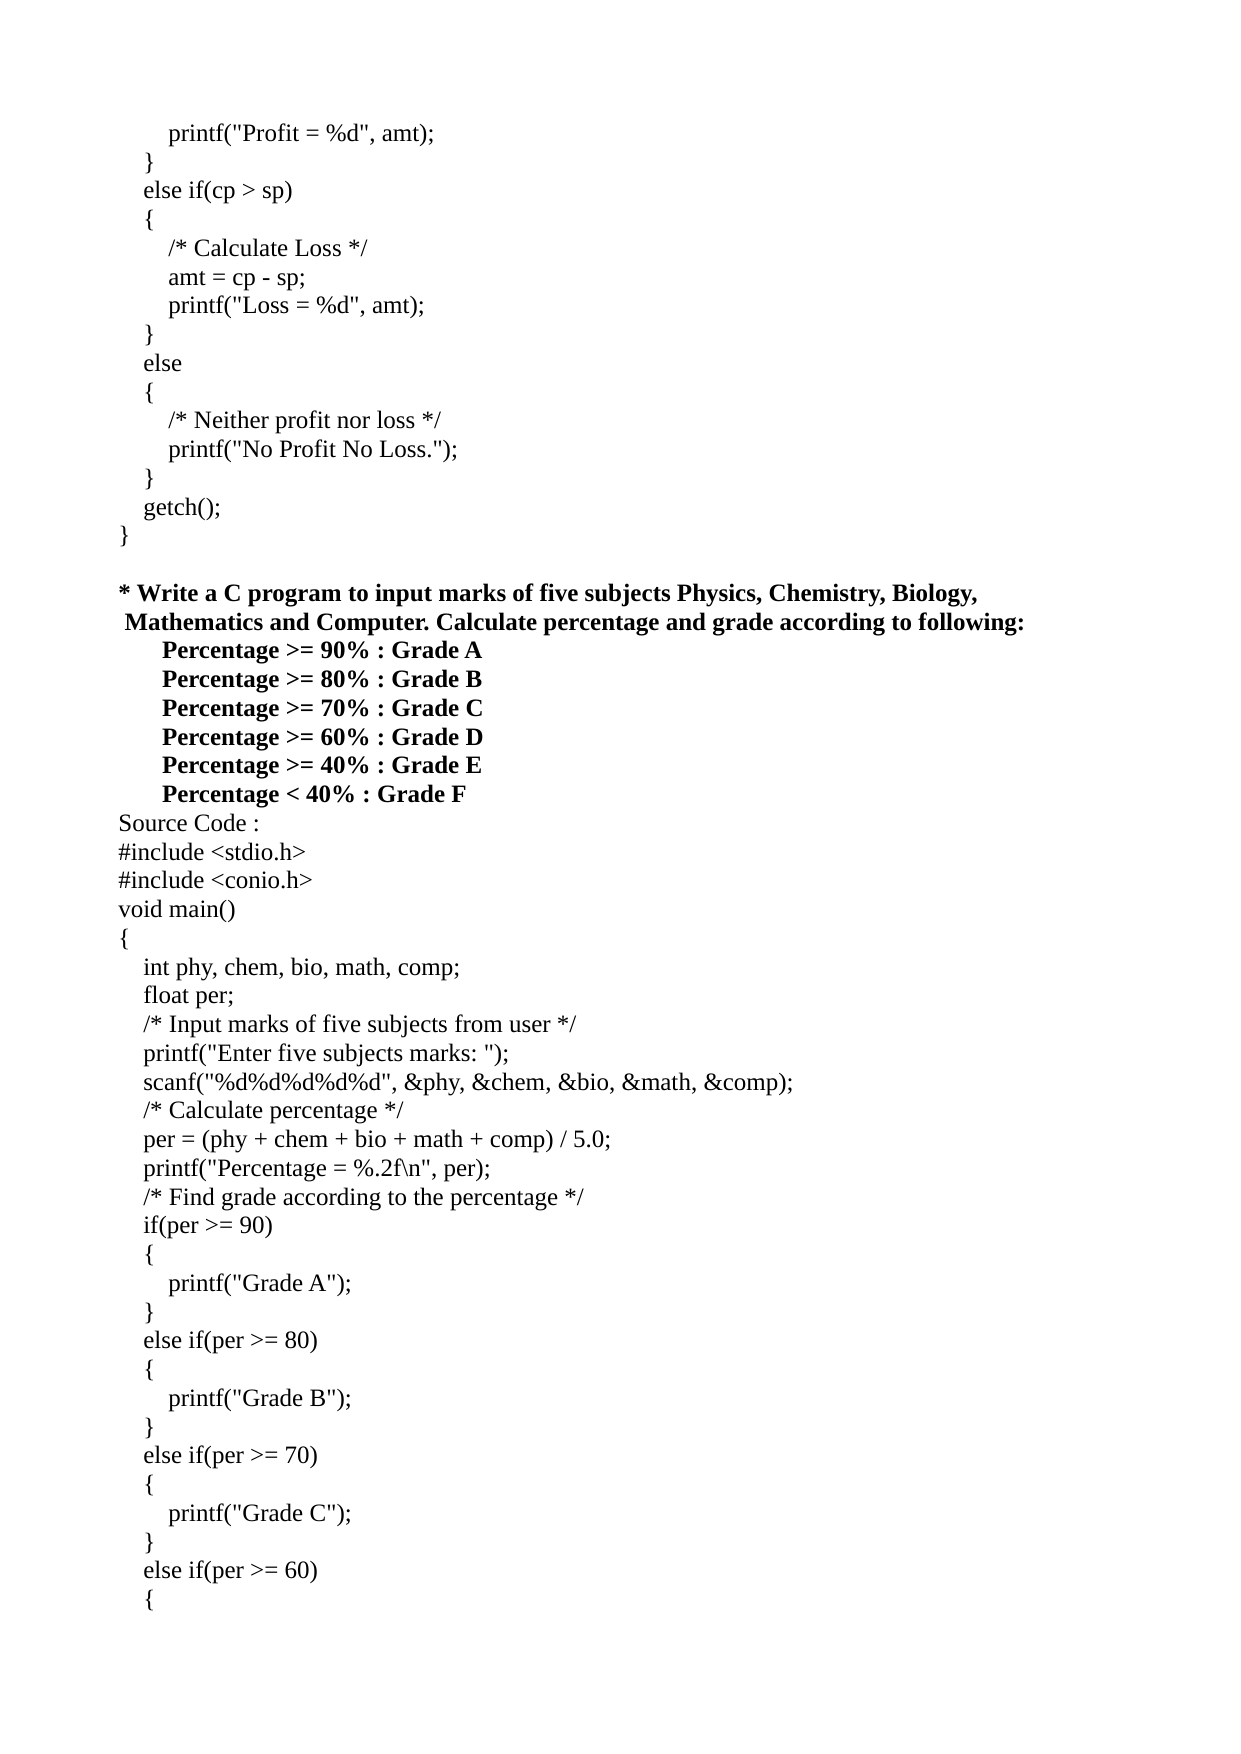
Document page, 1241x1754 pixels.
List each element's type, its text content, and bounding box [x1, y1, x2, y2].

text scanf("%d%d%d%d%d", &phy, &chem, &bio, &math, &comp); [118, 1067, 1122, 1096]
text void main() [118, 894, 1122, 923]
text Percentage < 40% : Grade F [118, 779, 1122, 808]
text printf("Grade B"); [118, 1383, 1122, 1412]
text { [118, 923, 1122, 952]
text amt = cp - sp; [118, 262, 1122, 291]
text { [118, 1469, 1122, 1498]
text printf("Grade C"); [118, 1498, 1122, 1527]
text #include <conio.h> [118, 866, 1122, 894]
text printf("Grade A"); [118, 1268, 1122, 1297]
text if(per >= 90) [118, 1211, 1122, 1239]
text printf("Percentage = %.2f\n", per); [118, 1153, 1122, 1182]
text } [118, 463, 1122, 492]
text Percentage >= 60% : Grade D [118, 722, 1122, 751]
text printf("Loss = %d", amt); [118, 291, 1122, 319]
text { [118, 1584, 1122, 1613]
text else if(per >= 70) [118, 1441, 1122, 1469]
text { [118, 1354, 1122, 1383]
text } [118, 1297, 1122, 1326]
text printf("Enter five subjects marks: "); [118, 1038, 1122, 1067]
text } [118, 319, 1122, 348]
text Mathematics and Computer. Calculate percentage and grade according to following: [118, 607, 1122, 636]
text /* Input marks of five subjects from user */ [118, 1009, 1122, 1038]
text float per; [118, 981, 1122, 1009]
text int phy, chem, bio, math, comp; [118, 952, 1122, 981]
text per = (phy + chem + bio + math + comp) / 5.0; [118, 1124, 1122, 1153]
text /* Find grade according to the percentage */ [118, 1182, 1122, 1211]
text getch(); [118, 492, 1122, 521]
text Percentage >= 90% : Grade A [118, 636, 1122, 664]
text * Write a C program to input marks of five subjects Physics, Chemistry, Biology, [118, 578, 1122, 607]
text printf("Profit = %d", amt); [118, 118, 1122, 147]
text } [118, 147, 1122, 176]
text { [118, 377, 1122, 406]
text /* Calculate percentage */ [118, 1096, 1122, 1124]
text Percentage >= 40% : Grade E [118, 751, 1122, 779]
text /* Neither profit nor loss */ [118, 406, 1122, 434]
text /* Calculate Loss */ [118, 233, 1122, 262]
text Source Code : [118, 808, 1122, 837]
text Percentage >= 80% : Grade B [118, 664, 1122, 693]
text else if(per >= 80) [118, 1326, 1122, 1354]
text { [118, 1239, 1122, 1268]
text { [118, 204, 1122, 233]
text #include <stdio.h> [118, 837, 1122, 866]
text else if(per >= 60) [118, 1556, 1122, 1584]
text printf("No Profit No Loss."); [118, 434, 1122, 463]
text } [118, 521, 1122, 549]
text else if(cp > sp) [118, 176, 1122, 204]
text else [118, 348, 1122, 377]
text Percentage >= 70% : Grade C [118, 693, 1122, 722]
text } [118, 1412, 1122, 1441]
text } [118, 1527, 1122, 1556]
